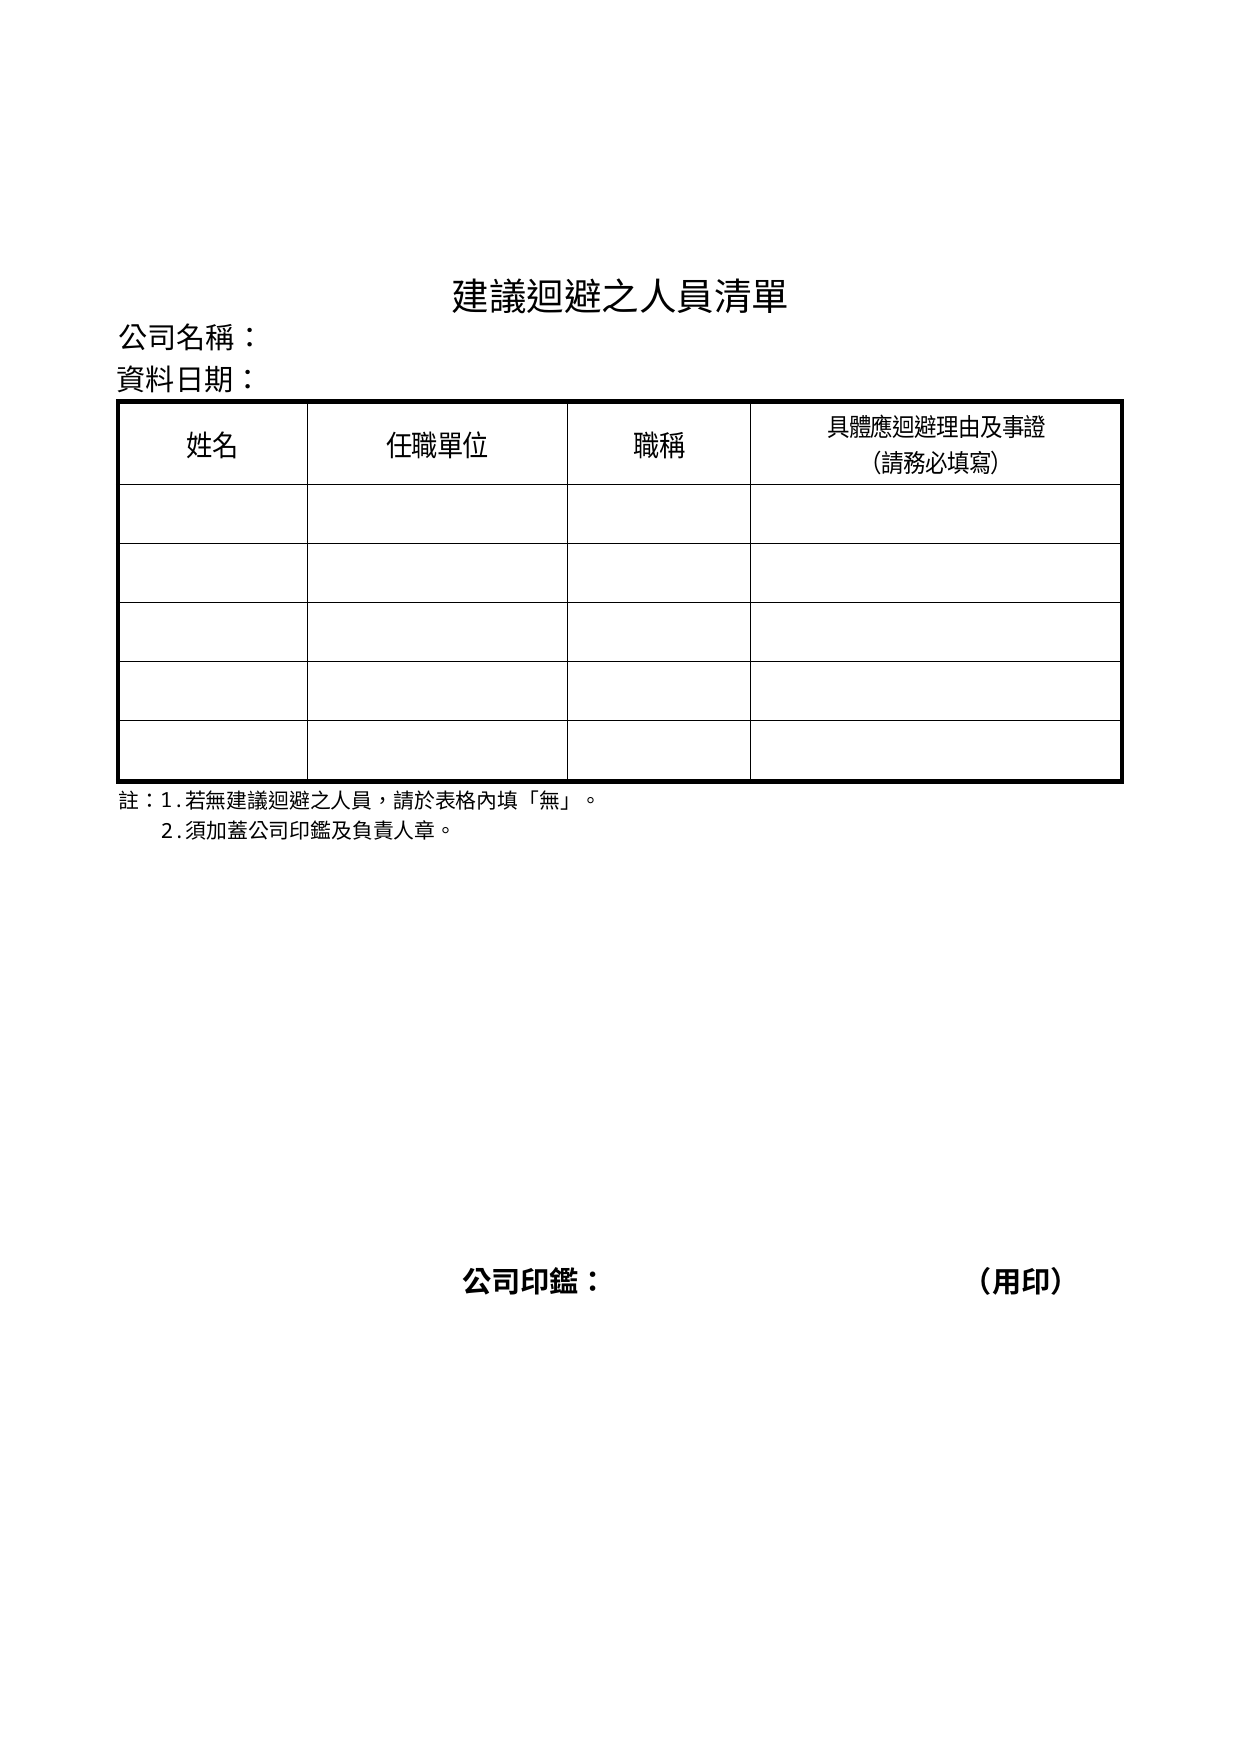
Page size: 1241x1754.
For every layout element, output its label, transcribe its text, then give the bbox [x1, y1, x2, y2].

table_header 任職單位 [308, 404, 567, 484]
table_header 職稱 [568, 404, 750, 484]
table_header 姓名 [120, 404, 307, 484]
table_header 公司印鑑： [459, 1219, 633, 1341]
table_header （用印） [633, 1219, 1122, 1341]
table_cell [308, 721, 567, 779]
table_cell [308, 662, 567, 720]
table_cell [568, 721, 750, 779]
table_cell [751, 721, 1120, 779]
text 公司名稱： [118, 314, 1122, 357]
text 資料日期： [115, 357, 1122, 399]
table_cell [120, 721, 307, 779]
text 2.須加蓋公司印鑑及負責人章。 [160, 814, 1122, 844]
table_cell [568, 662, 750, 720]
table_cell [751, 603, 1120, 661]
table_cell [568, 485, 750, 543]
table_cell [568, 544, 750, 602]
table_cell [120, 662, 307, 720]
table_header 具體應迴避理由及事證 （請務必填寫） [751, 404, 1120, 484]
table_cell [751, 662, 1120, 720]
table_cell [751, 544, 1120, 602]
table_cell [120, 485, 307, 543]
table_cell [120, 544, 307, 602]
table_cell [120, 603, 307, 661]
text 建議迴避之人員清單 [118, 252, 1122, 314]
table_cell [308, 603, 567, 661]
text 註：1.若無建議迴避之人員，請於表格內填「無」。 [118, 784, 1122, 814]
table_cell [568, 603, 750, 661]
table_cell [751, 485, 1120, 543]
table_cell [308, 485, 567, 543]
table_cell [308, 544, 567, 602]
